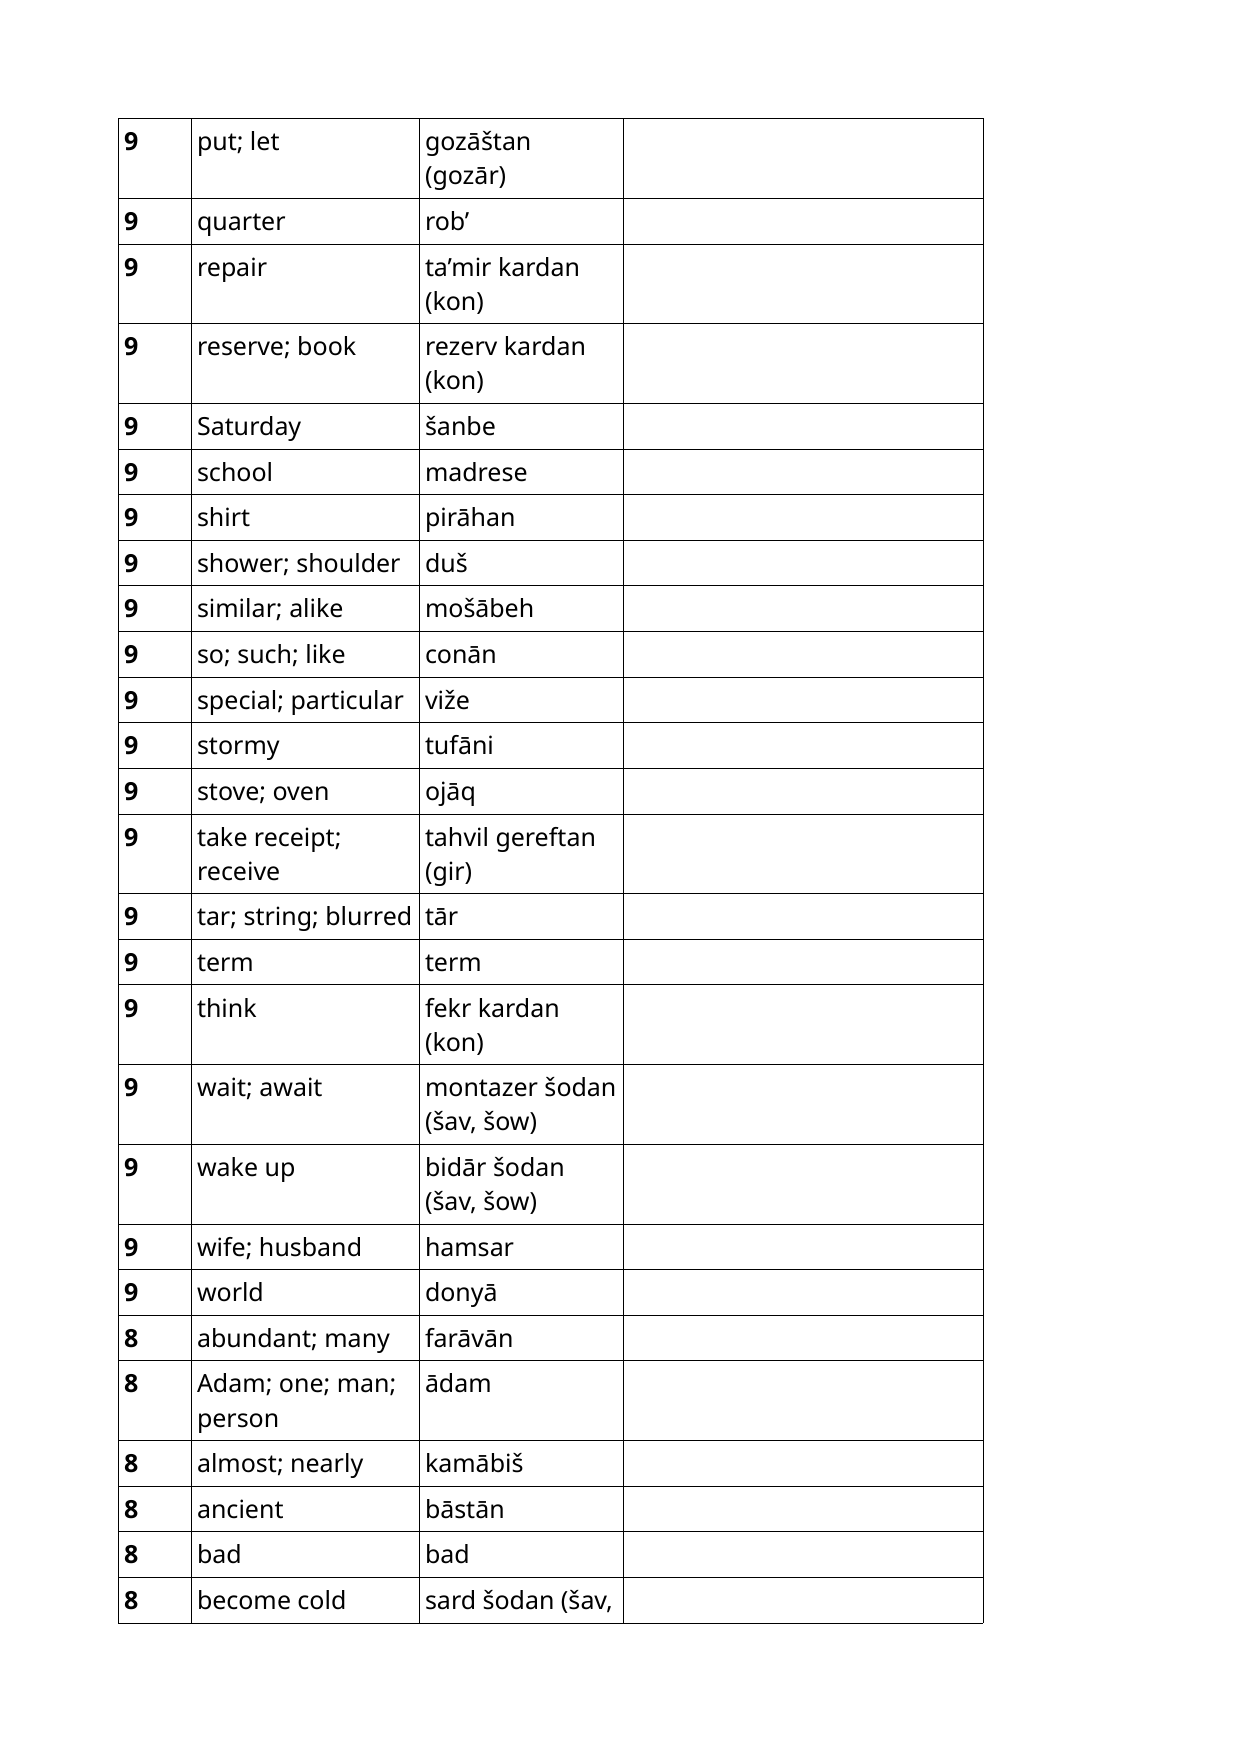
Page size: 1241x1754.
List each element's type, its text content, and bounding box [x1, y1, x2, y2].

table_cell [624, 1225, 983, 1269]
table_cell ādam [420, 1361, 623, 1440]
table_cell viže [420, 678, 623, 722]
table_cell [624, 199, 983, 243]
table_cell [624, 1532, 983, 1577]
table_cell [624, 1270, 983, 1315]
table_cell montazer šodan (šav, šow) [420, 1065, 623, 1144]
table_cell think [192, 985, 419, 1064]
table_cell bad [420, 1532, 623, 1577]
table_cell quarter [192, 199, 419, 243]
table_cell Adam; one; man; person [192, 1361, 419, 1440]
table_cell almost; nearly [192, 1441, 419, 1486]
table_cell 9 [119, 723, 191, 768]
table_cell [624, 1487, 983, 1531]
table_cell 9 [119, 815, 191, 893]
table_cell 9 [119, 940, 191, 984]
table_cell 8 [119, 1441, 191, 1486]
table_cell 9 [119, 404, 191, 448]
table_cell [624, 404, 983, 448]
table_cell [624, 723, 983, 768]
table_cell donyā [420, 1270, 623, 1315]
table_cell [624, 894, 983, 939]
table_cell 9 [119, 450, 191, 494]
table_cell wake up [192, 1145, 419, 1223]
table_cell [624, 1065, 983, 1144]
table_cell kamābiš [420, 1441, 623, 1486]
table_cell stormy [192, 723, 419, 768]
table_cell [624, 541, 983, 585]
table_cell term [192, 940, 419, 984]
table_cell tufāni [420, 723, 623, 768]
table_cell 9 [119, 985, 191, 1064]
table_cell ojāq [420, 769, 623, 813]
table_cell term [420, 940, 623, 984]
table_cell wait; await [192, 1065, 419, 1144]
table_cell 9 [119, 541, 191, 585]
table_cell special; particular [192, 678, 419, 722]
table_cell fekr kardan (kon) [420, 985, 623, 1064]
table_cell hamsar [420, 1225, 623, 1269]
table_cell take receipt; receive [192, 815, 419, 893]
table_cell 8 [119, 1487, 191, 1531]
table_cell school [192, 450, 419, 494]
table_cell 8 [119, 1578, 191, 1622]
table_cell ancient [192, 1487, 419, 1531]
table_cell 9 [119, 678, 191, 722]
table_cell put; let [192, 119, 419, 198]
table_cell [624, 1578, 983, 1622]
table_cell mošābeh [420, 586, 623, 631]
table_cell 9 [119, 586, 191, 631]
table_cell [624, 324, 983, 403]
table_cell šanbe [420, 404, 623, 448]
table_cell similar; alike [192, 586, 419, 631]
table_cell [624, 985, 983, 1064]
table_cell [624, 678, 983, 722]
table_cell 9 [119, 632, 191, 677]
table_cell 9 [119, 1225, 191, 1269]
table_cell farāvān [420, 1316, 623, 1360]
table_cell 9 [119, 769, 191, 813]
table_cell duš [420, 541, 623, 585]
table_cell abundant; many [192, 1316, 419, 1360]
table_cell wife; husband [192, 1225, 419, 1269]
table_cell 8 [119, 1361, 191, 1440]
table_cell shower; shoulder [192, 541, 419, 585]
table_cell 9 [119, 1270, 191, 1315]
table_cell [624, 1316, 983, 1360]
table_cell [624, 495, 983, 540]
table_cell reserve; book [192, 324, 419, 403]
table_cell [624, 1361, 983, 1440]
table_cell pirāhan [420, 495, 623, 540]
table_cell bad [192, 1532, 419, 1577]
table_cell [624, 119, 983, 198]
table_cell stove; oven [192, 769, 419, 813]
table_cell [624, 245, 983, 323]
table_cell tār [420, 894, 623, 939]
table_cell tar; string; blurred [192, 894, 419, 939]
table_cell [624, 1145, 983, 1223]
table_cell rob’ [420, 199, 623, 243]
table_cell bidār šodan (šav, šow) [420, 1145, 623, 1223]
table_cell [624, 1441, 983, 1486]
table_cell 8 [119, 1532, 191, 1577]
table_cell rezerv kardan (kon) [420, 324, 623, 403]
table_cell 8 [119, 1316, 191, 1360]
table_cell tahvil gereftan (gir) [420, 815, 623, 893]
table_cell gozāštan (gozār) [420, 119, 623, 198]
table_cell bāstān [420, 1487, 623, 1531]
table_cell conān [420, 632, 623, 677]
table_cell repair [192, 245, 419, 323]
table_cell [624, 586, 983, 631]
table_cell [624, 450, 983, 494]
table_cell so; such; like [192, 632, 419, 677]
table_cell sard šodan (šav, [420, 1578, 623, 1622]
table_cell [624, 940, 983, 984]
table_cell Saturday [192, 404, 419, 448]
table_cell world [192, 1270, 419, 1315]
table_cell ta’mir kardan (kon) [420, 245, 623, 323]
table_cell 9 [119, 245, 191, 323]
table_cell [624, 632, 983, 677]
table_cell 9 [119, 894, 191, 939]
table_cell 9 [119, 1065, 191, 1144]
table_cell become cold [192, 1578, 419, 1622]
table_cell [624, 769, 983, 813]
table_cell 9 [119, 324, 191, 403]
table_cell 9 [119, 199, 191, 243]
table_cell madrese [420, 450, 623, 494]
table_cell 9 [119, 1145, 191, 1223]
table_cell 9 [119, 495, 191, 540]
table_cell 9 [119, 119, 191, 198]
table_cell shirt [192, 495, 419, 540]
table_cell [624, 815, 983, 893]
